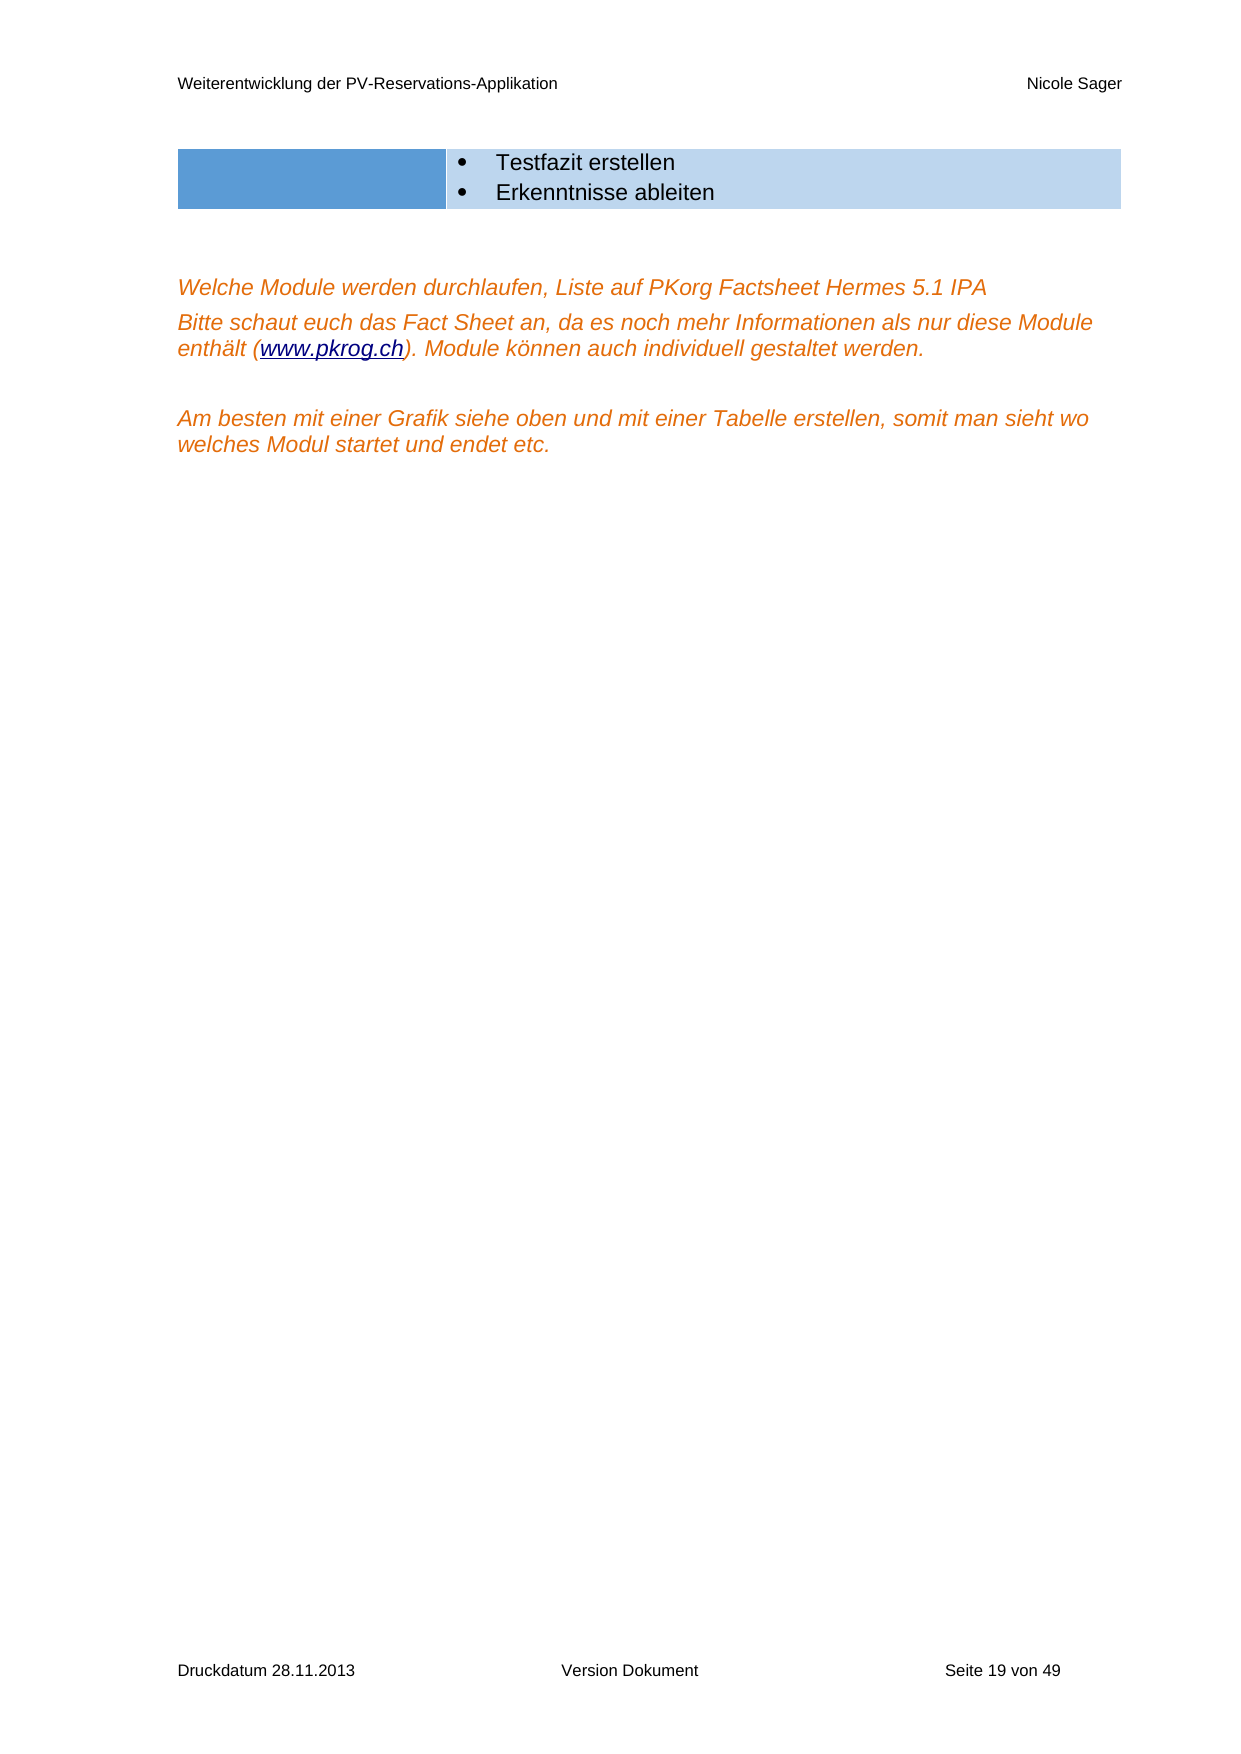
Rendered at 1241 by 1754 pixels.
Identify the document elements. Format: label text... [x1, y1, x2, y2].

text Bitte schaut euch das Fact Sheet an, da es noch mehr Informationen als nur diese Module enthält (www.pkrog.ch). Module können auch individuell gestaltet werden. [177, 309, 1122, 361]
text Am besten mit einer Grafik siehe oben und mit einer Tabelle erstellen, somit man sieht wo welches Modul startet und endet etc. [177, 404, 1122, 457]
table_cell Tests durchführen und dokumentieren Testfazit erstellen Erkenntnisse ableiten [447, 149, 1121, 209]
text Welche Module werden durchlaufen, Liste auf PKorg Factsheet Hermes 5.1 IPA [177, 274, 1122, 300]
table_cell [178, 149, 446, 209]
